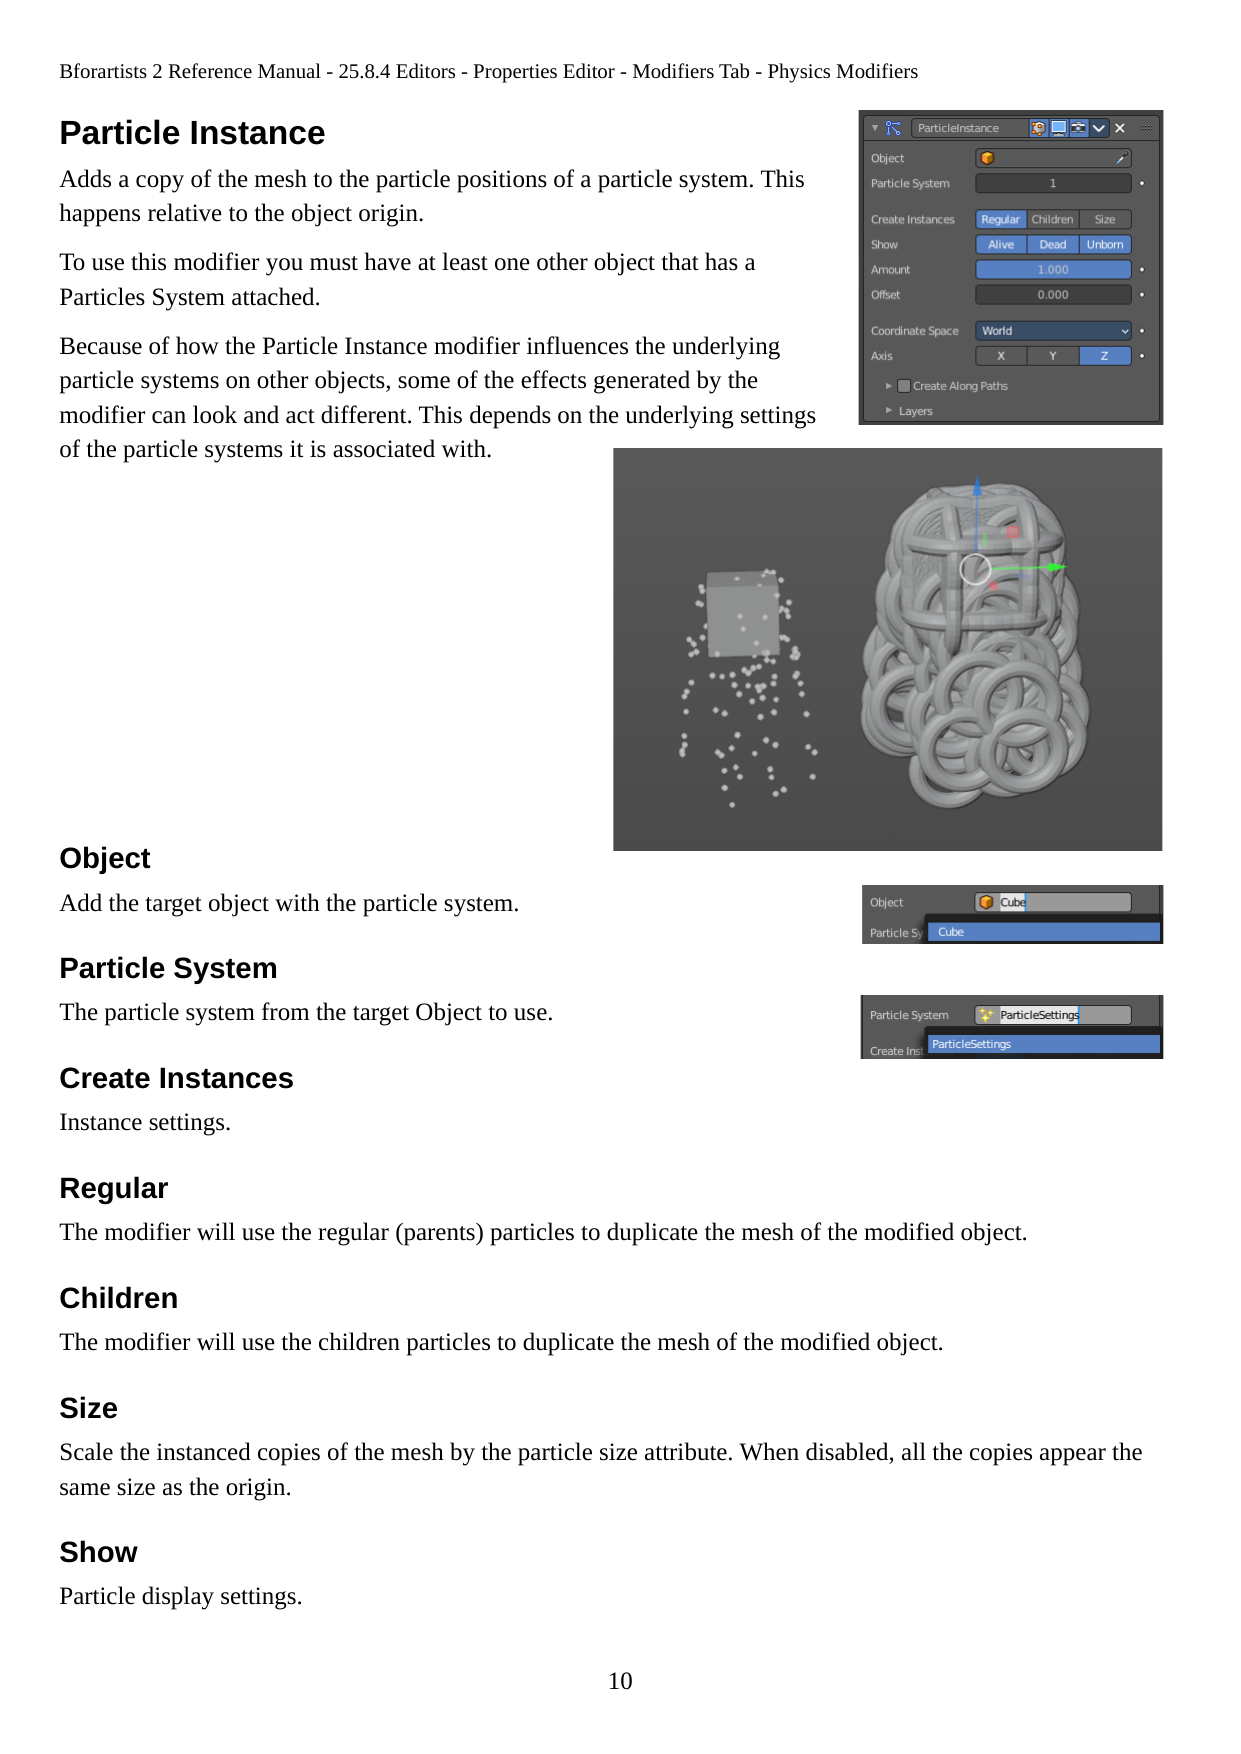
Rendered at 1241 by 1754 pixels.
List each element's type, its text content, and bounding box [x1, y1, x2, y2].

text The modifier will use the regular (parents) particles to duplicate the mesh of the modified object. [59, 1217, 1181, 1246]
subtitle Create Instances [59, 1061, 1181, 1095]
subtitle Regular [59, 1171, 1181, 1205]
subtitle Particle Instance [59, 113, 858, 151]
picture [613, 448, 1163, 851]
text The particle system from the target Object to use. [59, 997, 860, 1026]
text Scale the instanced copies of the mesh by the particle size attribute. When disabled, all the copies appear the same size as the origin. [59, 1437, 1181, 1500]
subtitle Size [59, 1391, 1181, 1424]
subtitle Particle System [59, 951, 1181, 985]
text Particle display settings. [59, 1581, 1181, 1610]
text Add the target object with the particle system. [59, 888, 862, 916]
picture [858, 110, 1164, 425]
subtitle [1164, 113, 1181, 151]
picture [860, 995, 1164, 1059]
subtitle Object [59, 841, 1181, 875]
text Adds a copy of the mesh to the particle positions of a particle system. This happens relative to the object origin. [59, 164, 858, 227]
subtitle Show [59, 1535, 1181, 1569]
text Because of how the Particle Instance modifier influences the underlying particle systems on other objects, some of the effects generated by the modifier can look and act different. This depends on the underlying settings of the particle systems it is associated with. [59, 331, 1181, 463]
picture [862, 885, 1164, 944]
text The modifier will use the children particles to duplicate the mesh of the modified object. [59, 1327, 1181, 1356]
text Instance settings. [59, 1107, 1181, 1136]
text To use this modifier you must have at least one other object that has a Particles System attached. [59, 247, 858, 311]
subtitle Children [59, 1281, 1181, 1315]
